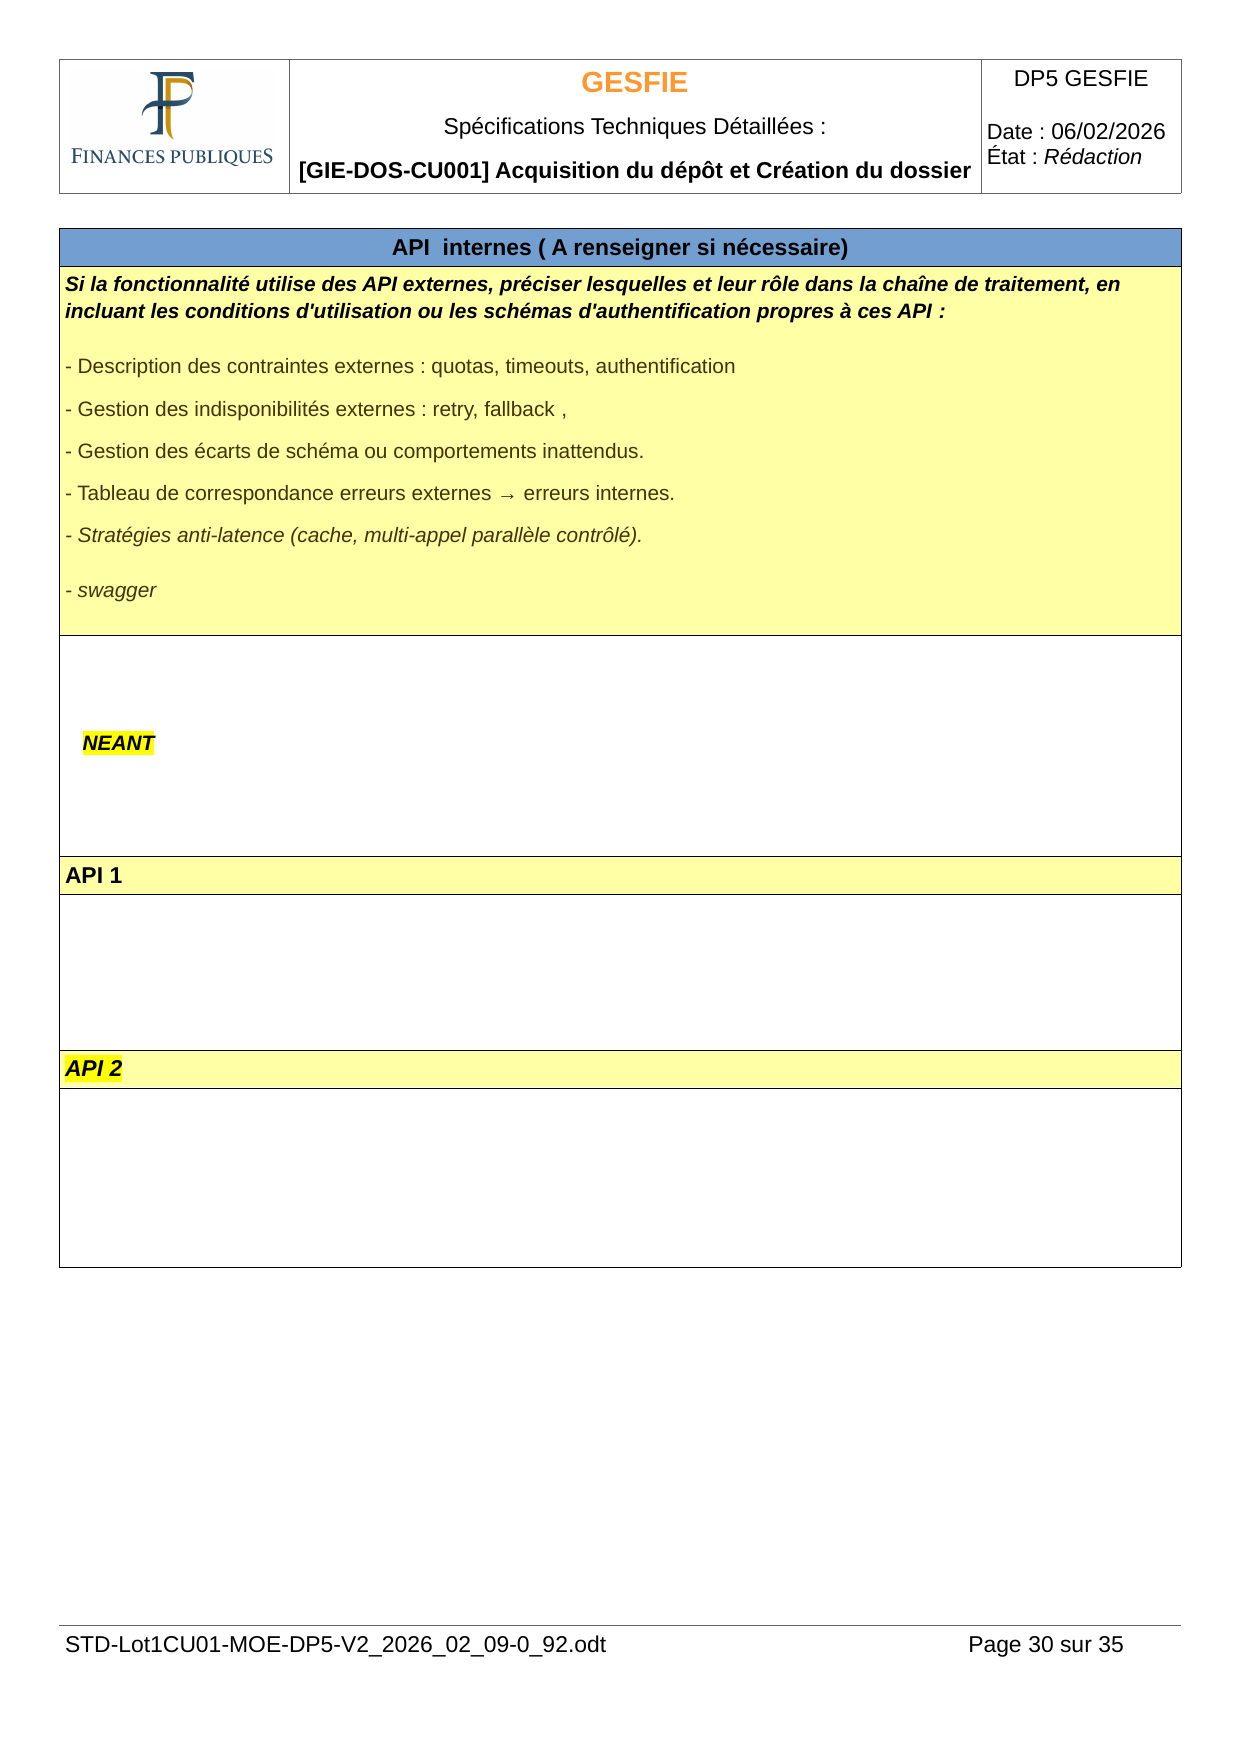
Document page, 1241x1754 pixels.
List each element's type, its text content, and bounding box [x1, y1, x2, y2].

table_cell API 1 [60, 857, 1181, 894]
table_cell [60, 895, 1181, 1049]
table_cell Si la fonctionnalité utilise des API externes, préciser lesquelles et leur rôle dans la chaîne de traitement, en incluant les conditions d'utilisation ou les schémas d'authentification propres à ces API : - Description des contraintes externes : quotas, timeouts, authentification - Gestion des indisponibilités externes : retry, fallback , - Gestion des écarts de schéma ou comportements inattendus. - Tableau de correspondance erreurs externes → erreurs internes. - Stratégies anti-latence (cache, multi-appel parallèle contrôlé). - swagger [60, 267, 1181, 635]
table_cell [60, 1089, 1181, 1267]
table_cell NEANT [60, 636, 1181, 856]
picture [69, 70, 274, 168]
table_cell API 2 [60, 1051, 1181, 1087]
table_header API internes ( A renseigner si nécessaire) [60, 229, 1181, 266]
